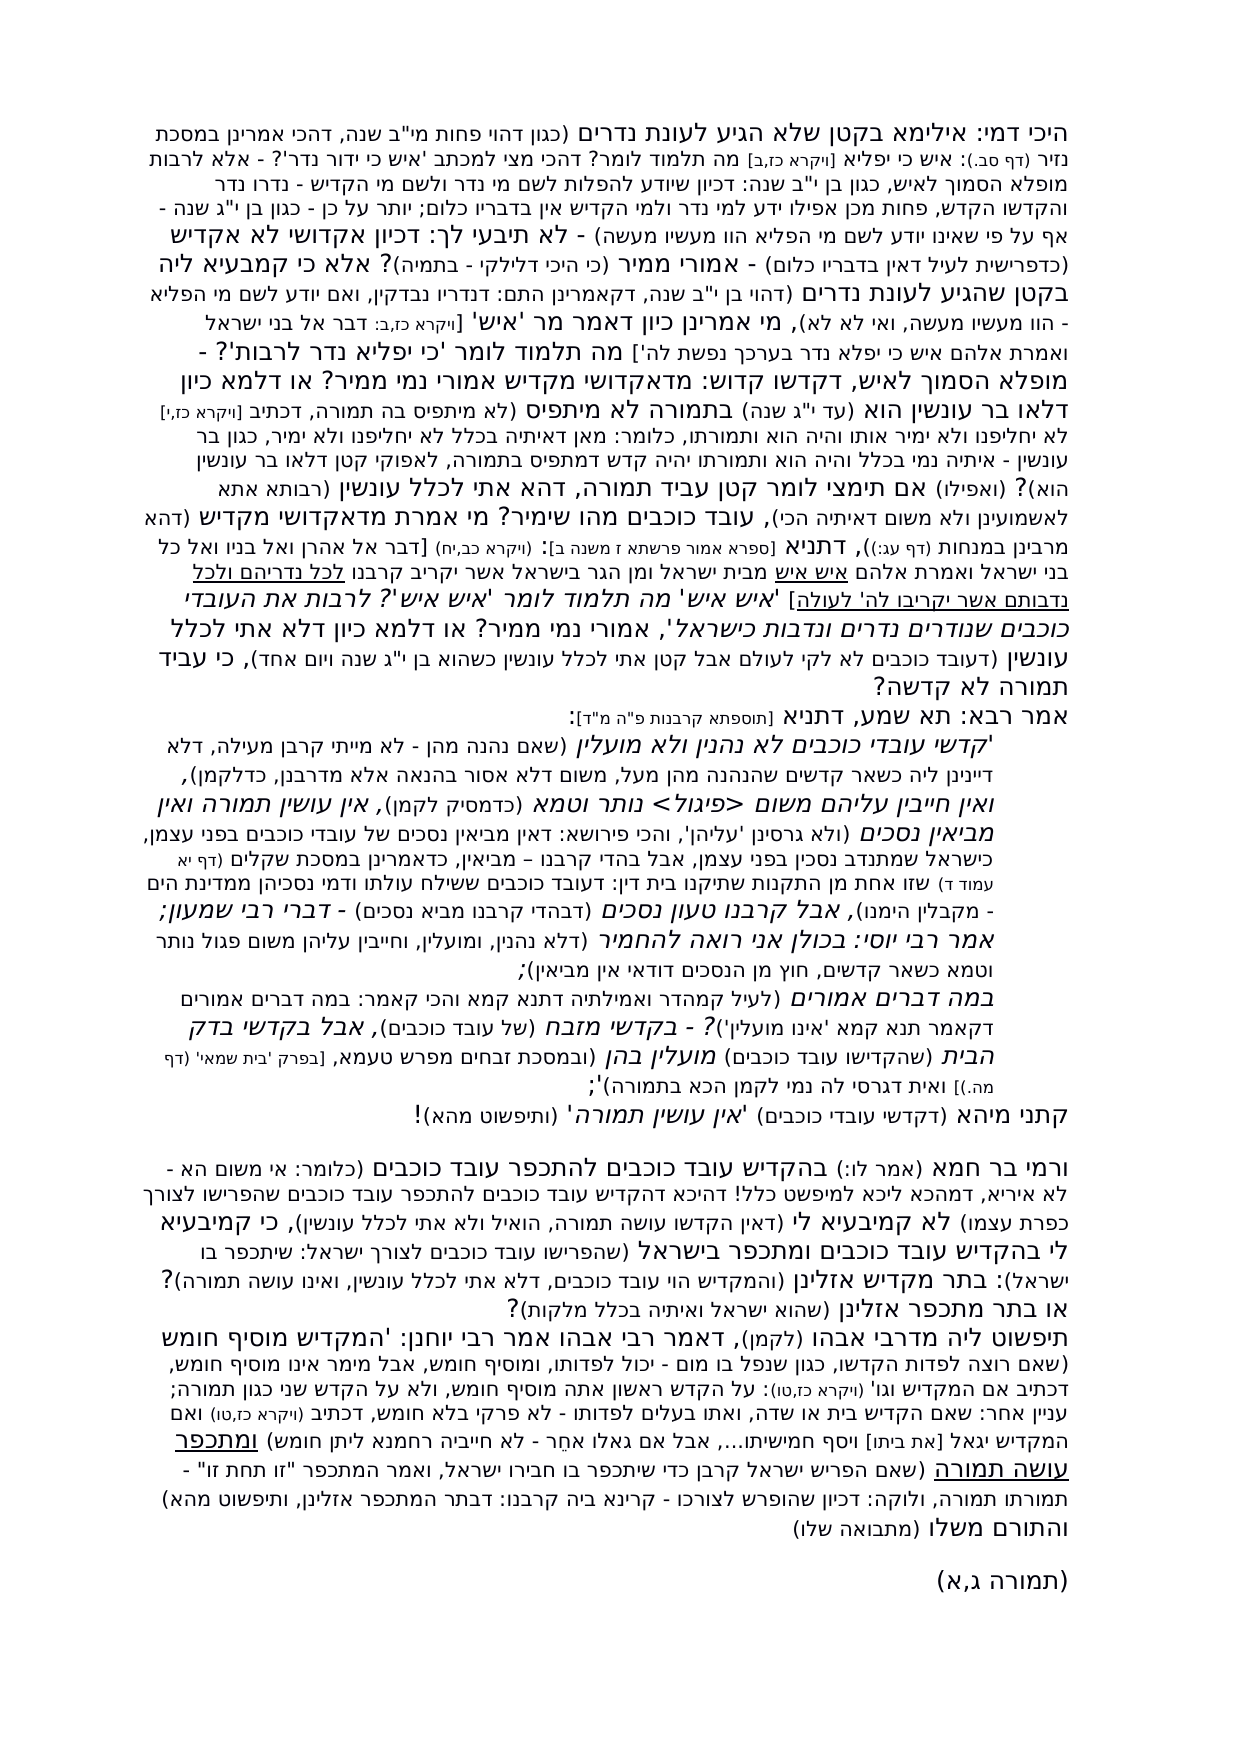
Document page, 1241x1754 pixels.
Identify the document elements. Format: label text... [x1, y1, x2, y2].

text אמר רבא: תא שמע, דתניא [תוספתא קרבנות פ"ה מ"ד]: [142, 701, 1069, 730]
text היכי דמי: אילימא בקטן שלא הגיע לעונת נדרים (כגון דהוי פחות מי"ב שנה, דהכי אמרינן במסכת נזיר (דף סב.): איש כי יפליא [ויקרא כז,ב] מה תלמוד לומר? דהכי מצי למכתב 'איש כי ידור נדר'? - אלא לרבות מופלא הסמוך לאיש, כגון בן י"ב שנה: דכיון שיודע להפלות לשם מי נדר ולשם מי הקדיש - נדרו נדר והקדשו הקדש, פחות מכן אפילו ידע למי נדר ולמי הקדיש אין בדבריו כלום; יותר על כן - כגון בן י"ג שנה - אף על פי שאינו יודע לשם מי הפליא הוו מעשיו מעשה) - לא תיבעי לך: דכיון אקדושי לא אקדיש (כדפרישית לעיל דאין בדבריו כלום) - אמורי ממיר (כי היכי דלילקי - בתמיה)? אלא כי קמבעיא ליה בקטן שהגיע לעונת נדרים (דהוי בן י"ב שנה, דקאמרינן התם: דנדריו נבדקין, ואם יודע לשם מי הפליא - הוו מעשיו מעשה, ואי לא לא), מי אמרינן כיון דאמר מר 'איש' [ויקרא כז,ב: דבר אל בני ישראל ואמרת אלהם איש כי יפלא נדר בערכך נפשת לה'] מה תלמוד לומר 'כי יפליא נדר לרבות'? - מופלא הסמוך לאיש, דקדשו קדוש: מדאקדושי מקדיש אמורי נמי ממיר? או דלמא כיון דלאו בר עונשין הוא (עד י"ג שנה) בתמורה לא מיתפיס (לא מיתפיס בה תמורה, דכתיב [ויקרא כז,י] לא יחליפנו ולא ימיר אותו והיה הוא ותמורתו, כלומר: מאן דאיתיה בכלל לא יחליפנו ולא ימיר, כגון בר עונשין - איתיה נמי בכלל והיה הוא ותמורתו יהיה קדש דמתפיס בתמורה, לאפוקי קטן דלאו בר עונשין הוא)? (ואפילו) אם תימצי לומר קטן עביד תמורה, דהא אתי לכלל עונשין (רבותא אתא לאשמועינן ולא משום דאיתיה הכי), עובד כוכבים מהו שימיר? מי אמרת מדאקדושי מקדיש (דהא מרבינן במנחות (דף עג:)), דתניא [ספרא אמור פרשתא ז משנה ב]: (ויקרא כב,יח) [דבר אל אהרן ואל בניו ואל כל בני ישראל ואמרת אלהם איש איש מבית ישראל ומן הגר בישראל אשר יקריב קרבנו לכל נדריהם ולכל נדבותם אשר יקריבו לה' לעולה] 'איש איש' מה תלמוד לומר 'איש איש'? לרבות את העובדי כוכבים שנודרים נדרים ונדבות כישראל', אמורי נמי ממיר? או דלמא כיון דלא אתי לכלל עונשין (דעובד כוכבים לא לקי לעולם אבל קטן אתי לכלל עונשין כשהוא בן י"ג שנה ויום אחד), כי עביד תמורה לא קדשה? [142, 118, 1069, 701]
text 'קדשי עובדי כוכבים לא נהנין ולא מועלין (שאם נהנה מהן - לא מייתי קרבן מעילה, דלא דיינינן ליה כשאר קדשים שהנהנה מהן מעל, משום דלא אסור בהנאה אלא מדרבנן, כדלקמן), ואין חייבין עליהם משום <פיגול> נותר וטמא (כדמסיק לקמן), אין עושין תמורה ואין מביאין נסכים (ולא גרסינן 'עליהן', והכי פירושא: דאין מביאין נסכים של עובדי כוכבים בפני עצמן, כישראל שמתנדב נסכין בפני עצמן, אבל בהדי קרבנו – מביאין, כדאמרינן במסכת שקלים (דף יא עמוד ד) שזו אחת מן התקנות שתיקנו בית דין: דעובד כוכבים ששילח עולתו ודמי נסכיהן ממדינת הים - מקבלין הימנו), אבל קרבנו טעון נסכים (דבהדי קרבנו מביא נסכים) - דברי רבי שמעון; אמר רבי יוסי: בכולן אני רואה להחמיר (דלא נהנין, ומועלין, וחייבין עליהן משום פגול נותר וטמא כשאר קדשים, חוץ מן הנסכים דודאי אין מביאין); [142, 730, 994, 983]
text קתני מיהא (דקדשי עובדי כוכבים) 'אין עושין תמורה' (ותיפשוט מהא)! [142, 1100, 1069, 1129]
text במה דברים אמורים (לעיל קמהדר ואמילתיה דתנא קמא והכי קאמר: במה דברים אמורים דקאמר תנא קמא 'אינו מועלין')? - בקדשי מזבח (של עובד כוכבים), אבל בקדשי בדק הבית (שהקדישו עובד כוכבים) מועלין בהן (ובמסכת זבחים מפרש טעמא, [בפרק 'בית שמאי' (דף מה.)] ואית דגרסי לה נמי לקמן הכא בתמורה)'; [142, 983, 994, 1100]
text ורמי בר חמא (אמר לו:) בהקדיש עובד כוכבים להתכפר עובד כוכבים (כלומר: אי משום הא - לא איריא, דמהכא ליכא למיפשט כלל! דהיכא דהקדיש עובד כוכבים להתכפר עובד כוכבים שהפרישו לצורך כפרת עצמו) לא קמיבעיא לי (דאין הקדשו עושה תמורה, הואיל ולא אתי לכלל עונשין), כי קמיבעיא לי בהקדיש עובד כוכבים ומתכפר בישראל (שהפרישו עובד כוכבים לצורך ישראל: שיתכפר בו ישראל): בתר מקדיש אזלינן (והמקדיש הוי עובד כוכבים, דלא אתי לכלל עונשין, ואינו עושה תמורה)? או בתר מתכפר אזלינן (שהוא ישראל ואיתיה בכלל מלקות)? [142, 1153, 1069, 1323]
text תיפשוט ליה מדרבי אבהו (לקמן), דאמר רבי אבהו אמר רבי יוחנן: 'המקדיש מוסיף חומש (שאם רוצה לפדות הקדשו, כגון שנפל בו מום - יכול לפדותו, ומוסיף חומש, אבל מימר אינו מוסיף חומש, דכתיב אם המקדיש וגו' (ויקרא כז,טו): על הקדש ראשון אתה מוסיף חומש, ולא על הקדש שני כגון תמורה; עניין אחר: שאם הקדיש בית או שדה, ואתו בעלים לפדותו - לא פרקי בלא חומש, דכתיב (ויקרא כז,טו) ואם המקדיש יגאל [את ביתו] ויסף חמישיתו..., אבל אם גאלו אחֵר - לא חייביה רחמנא ליתן חומש) ומתכפר עושה תמורה (שאם הפריש ישראל קרבן כדי שיתכפר בו חבירו ישראל, ואמר המתכפר "זו תחת זו" - תמורתו תמורה, ולוקה: דכיון שהופרש לצורכו - קרינא ביה קרבנו: דבתר המתכפר אזלינן, ותיפשוט מהא) והתורם משלו (מתבואה שלו) [142, 1323, 1069, 1542]
text (תמורה ג,א) [142, 1566, 1069, 1595]
